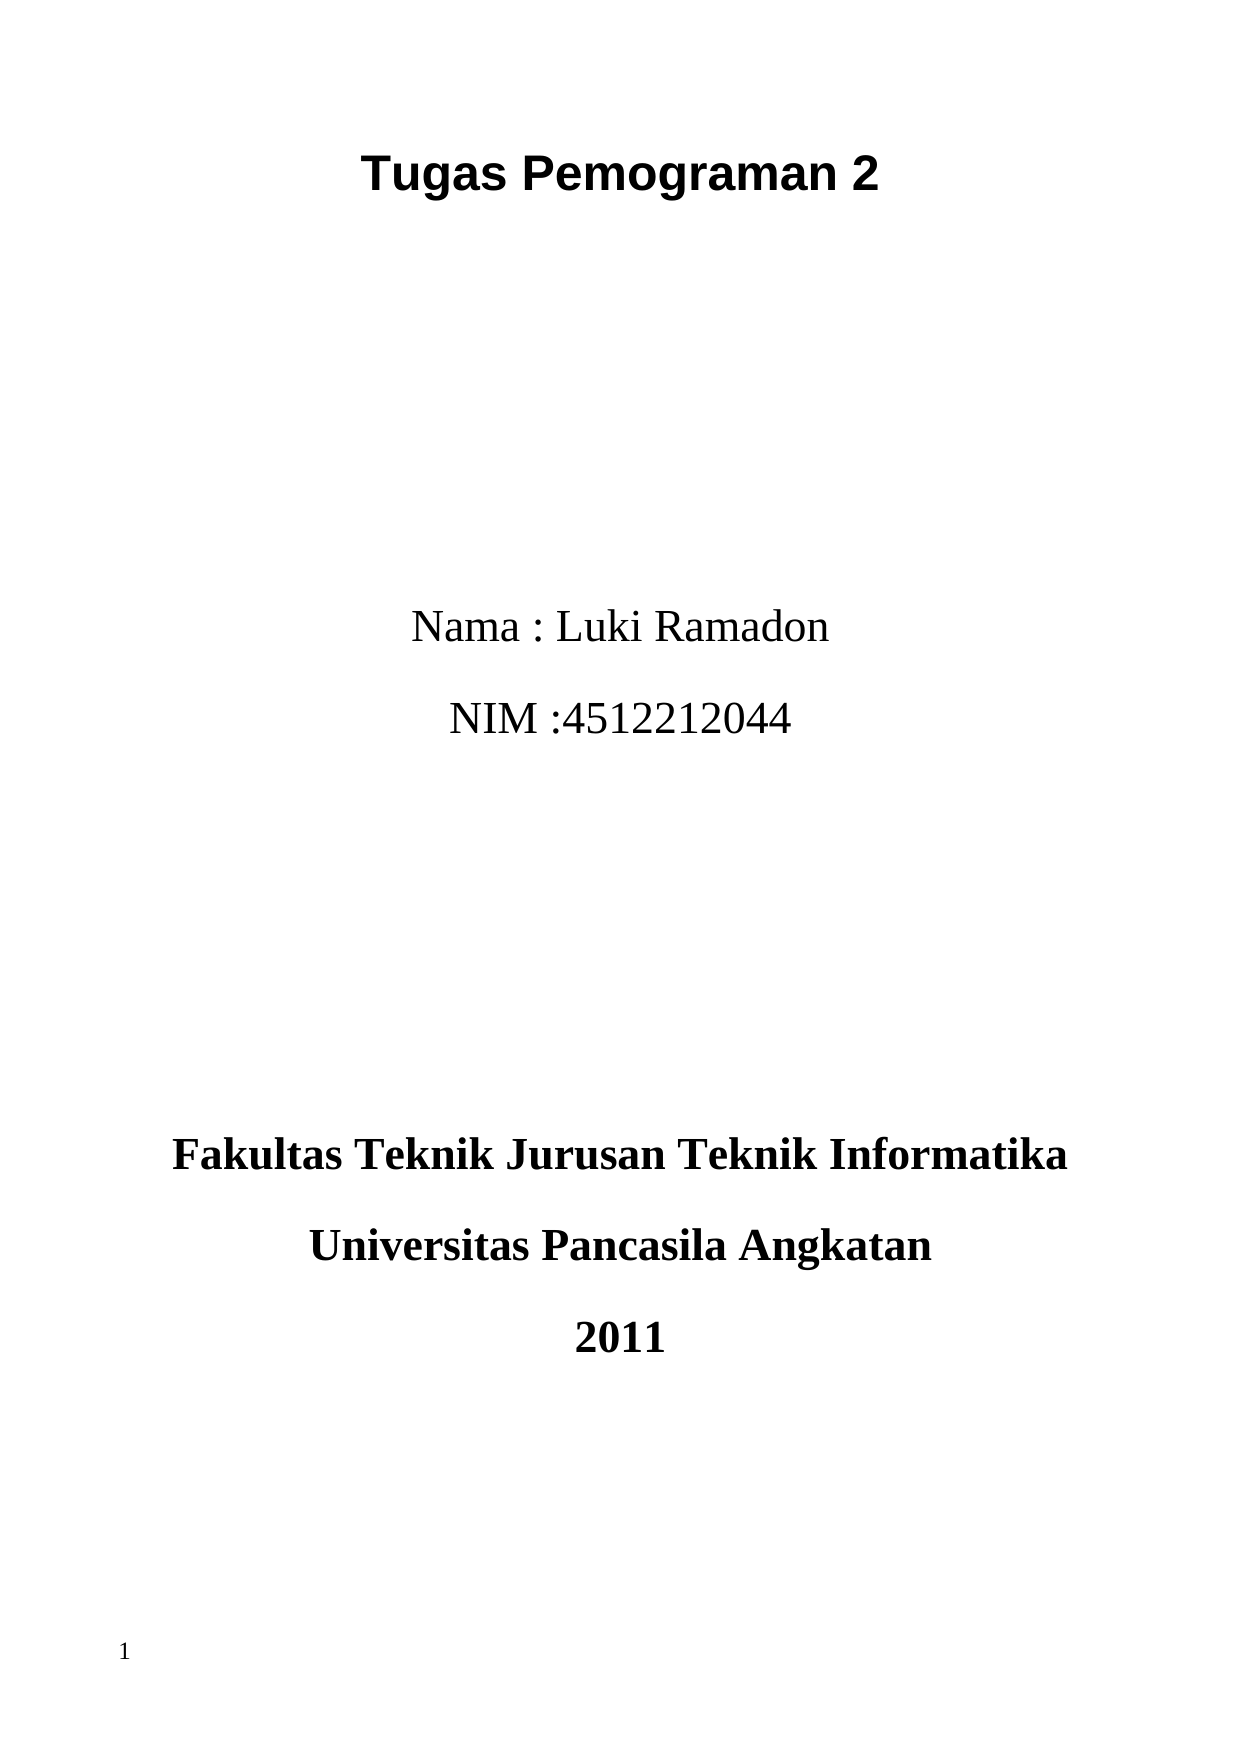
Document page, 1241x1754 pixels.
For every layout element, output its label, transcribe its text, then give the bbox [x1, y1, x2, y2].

text 2011 [118, 1309, 1122, 1362]
text Fakultas Teknik Jurusan Teknik Informatika [118, 1126, 1122, 1179]
text Nama : Luki Ramadon [118, 599, 1122, 652]
text Universitas Pancasila Angkatan [118, 1218, 1122, 1271]
text NIM :4512212044 [118, 690, 1122, 822]
subtitle Tugas Pemograman 2 [118, 143, 1122, 201]
